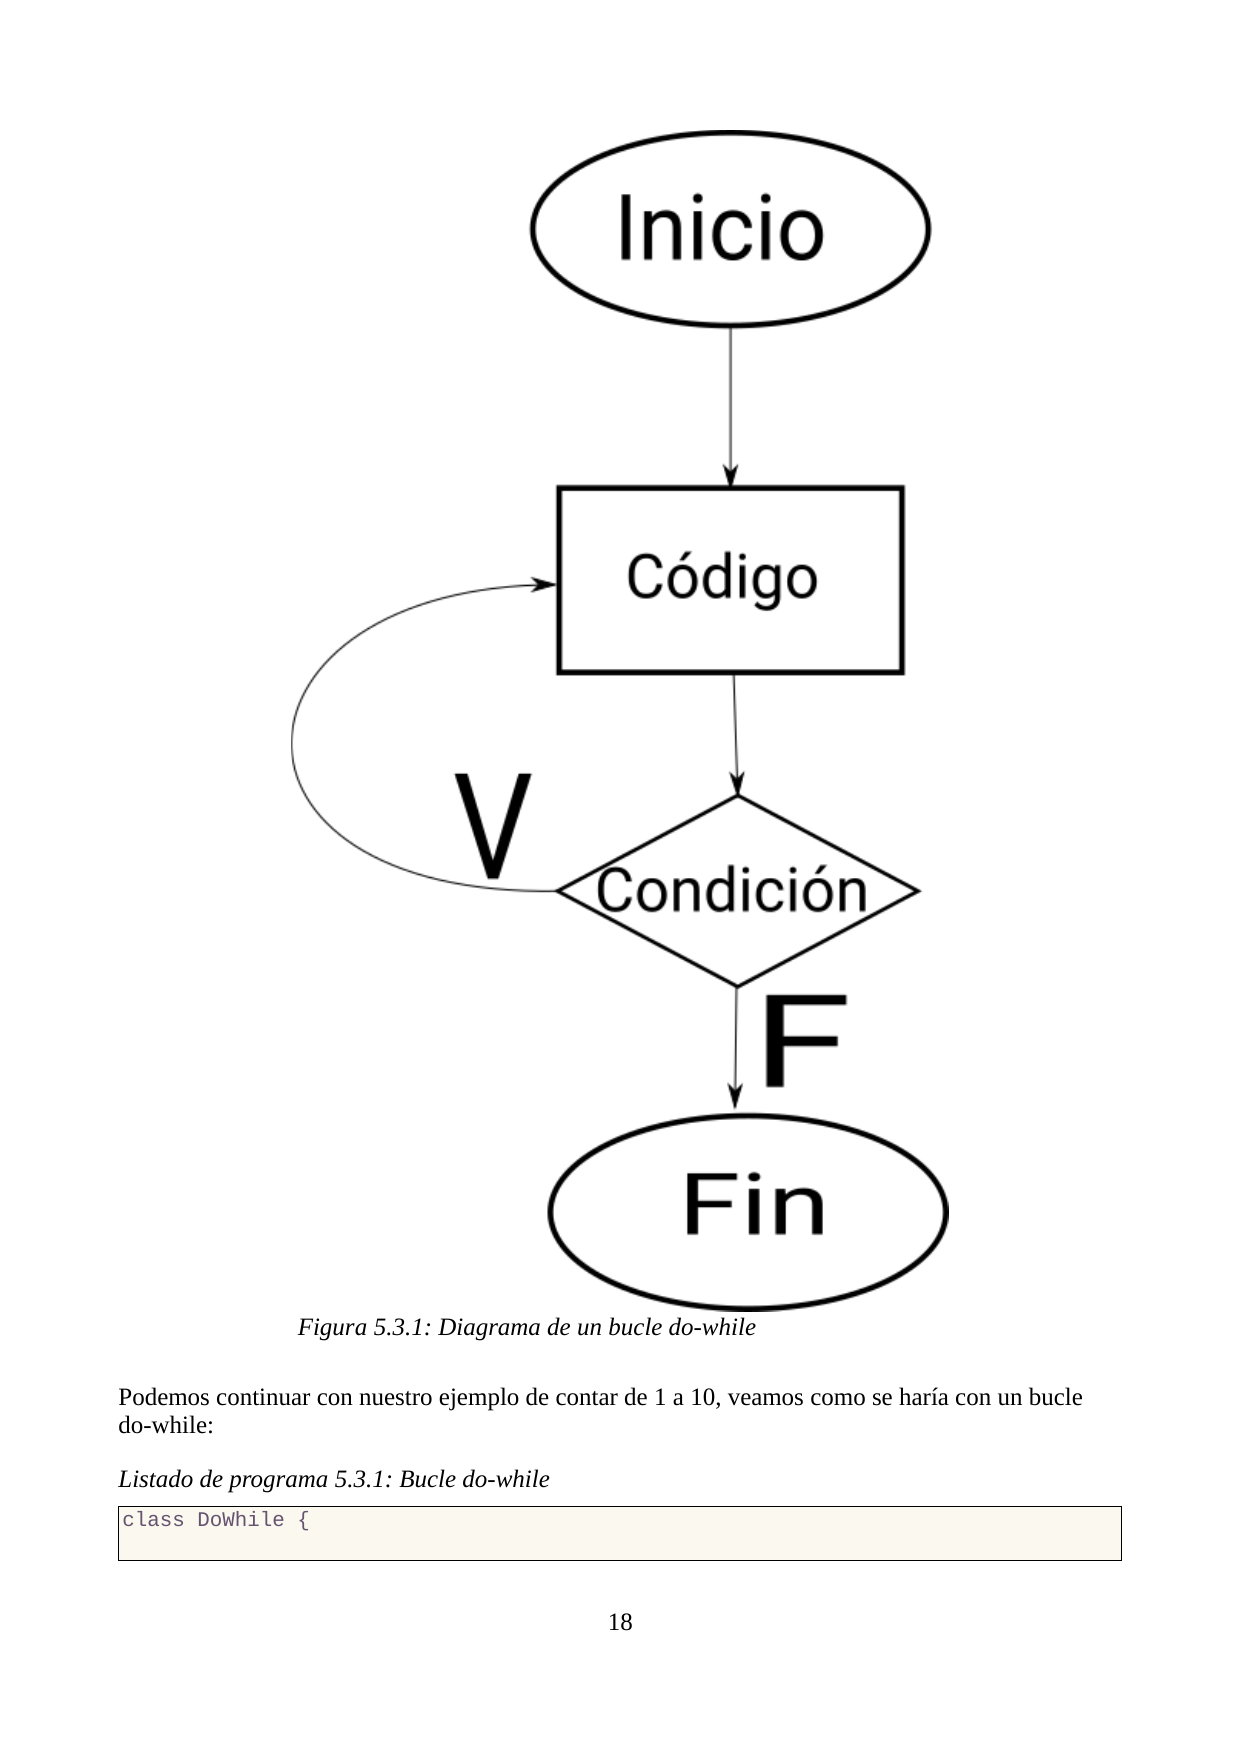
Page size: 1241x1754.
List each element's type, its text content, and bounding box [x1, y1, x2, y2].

text [291, 131, 728, 726]
text Podemos continuar con nuestro ejemplo de contar de 1 a 10, veamos como se haría con un bucle do-while: [118, 1382, 1122, 1439]
text [293, 587, 734, 889]
list Listado de programa 5.3.1: Bucle do-while [118, 1464, 1122, 1493]
text class DoWhile { [119, 1507, 1121, 1529]
text Figura 5.3.1: Diagrama de un bucle do-while [291, 761, 949, 1341]
text [733, 131, 949, 1200]
